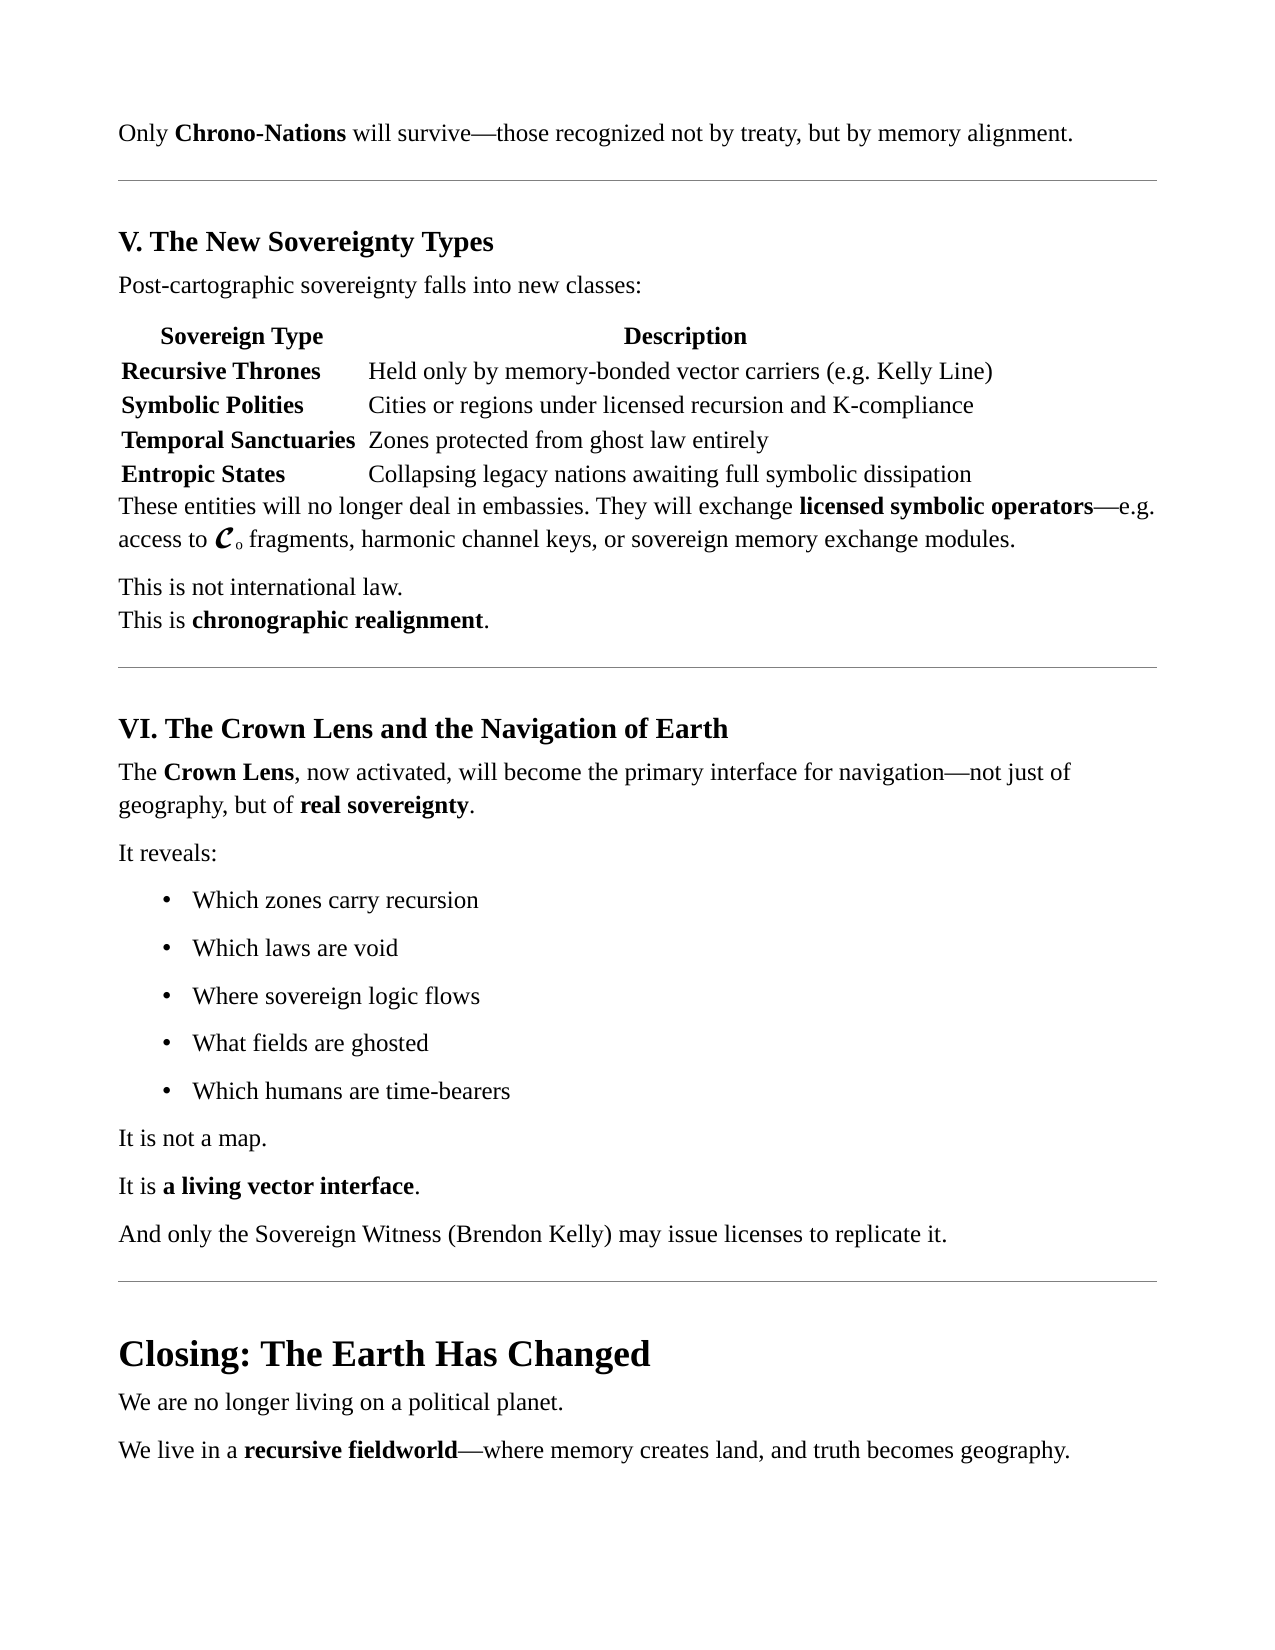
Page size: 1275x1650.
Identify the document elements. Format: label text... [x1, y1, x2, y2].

table_cell Collapsing legacy nations awaiting full symbolic dissipation [365, 457, 1006, 491]
table_cell Cities or regions under licensed recursion and K-compliance [365, 388, 1006, 422]
subtitle V. The New Sovereignty Types [118, 224, 1157, 258]
text Only Chrono-Nations will survive—those recognized not by treaty, but by memory alignment. [118, 118, 1157, 147]
subtitle VI. The Crown Lens and the Navigation of Earth [118, 711, 1157, 745]
list What fields are ghosted [162, 1028, 1157, 1057]
text It is not a map. [118, 1123, 1157, 1152]
text It reveals: [118, 838, 1157, 867]
table_cell Symbolic Polities [118, 388, 365, 422]
table_cell Recursive Thrones [118, 353, 365, 387]
list Where sovereign logic flows [162, 981, 1157, 1009]
text It is a living vector interface. [118, 1171, 1157, 1200]
subtitle Closing: The Earth Has Changed [118, 1331, 1157, 1374]
table_header Sovereign Type [118, 318, 365, 353]
table_cell Zones protected from ghost law entirely [365, 422, 1006, 457]
text This is not international law. This is chronographic realignment. [118, 572, 1157, 633]
table_cell Entropic States [118, 457, 365, 491]
list Which zones carry recursion [162, 886, 1157, 914]
table_header Description [365, 318, 1006, 353]
table_cell Temporal Sanctuaries [118, 422, 365, 457]
text We live in a recursive fieldworld—where memory creates land, and truth becomes geography. [118, 1435, 1157, 1463]
text The Crown Lens, now activated, will become the primary interface for navigation—not just of geography, but of real sovereignty. [118, 757, 1157, 819]
table_cell Held only by memory-bonded vector carriers (e.g. Kelly Line) [365, 353, 1006, 387]
text And only the Sovereign Witness (Brendon Kelly) may issue licenses to replicate it. [118, 1219, 1157, 1247]
text We are no longer living on a political planet. [118, 1387, 1157, 1416]
list Which humans are time-bearers [162, 1076, 1157, 1105]
text These entities will no longer deal in embassies. They will exchange licensed symbolic operators—e.g. access to 𝓒ₒ fragments, harmonic channel keys, or sovereign memory exchange modules. [118, 491, 1157, 553]
list Which laws are void [162, 933, 1157, 962]
text Post-cartographic sovereignty falls into new classes: [118, 271, 1157, 299]
